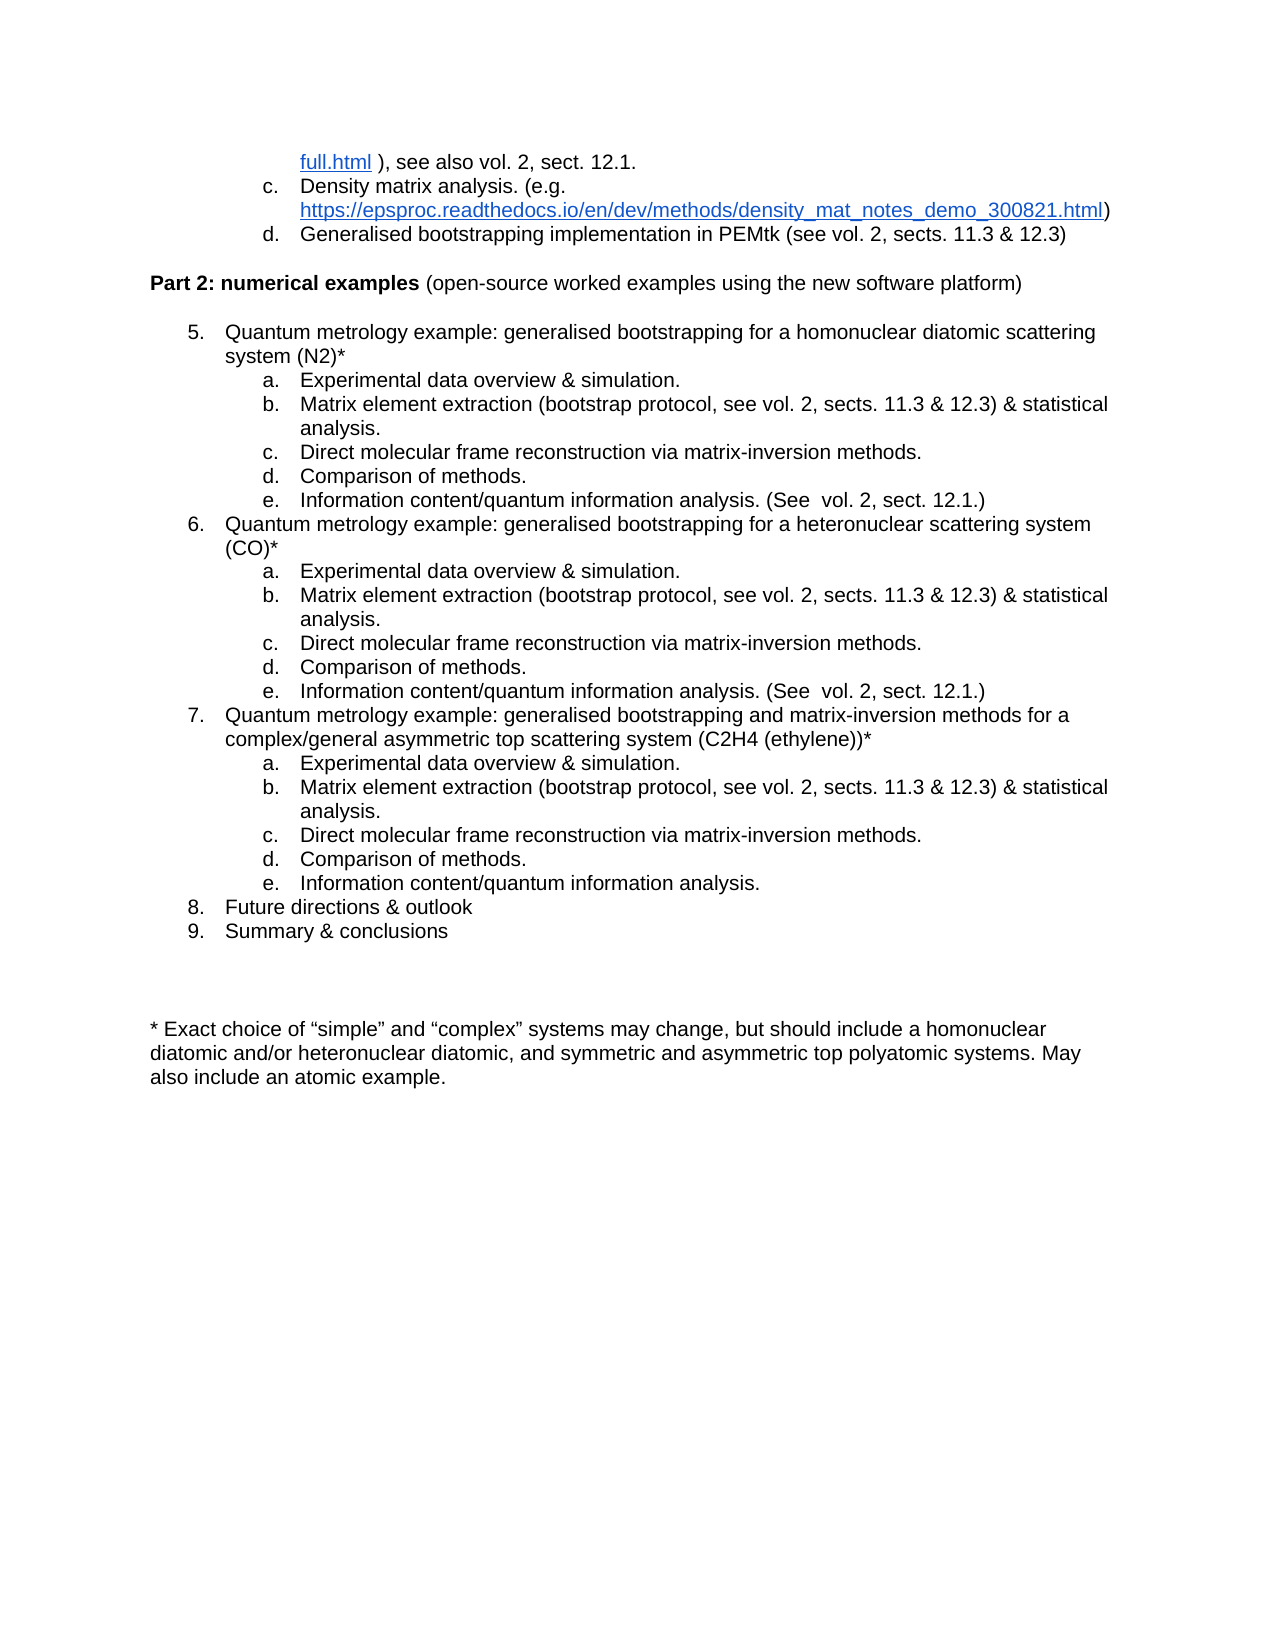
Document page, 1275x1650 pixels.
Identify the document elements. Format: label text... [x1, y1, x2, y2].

list Experimental data overview & simulation. [262, 559, 1125, 583]
list Quantum metrology example: generalised bootstrapping for a homonuclear diatomic scattering system (N2)* [187, 320, 1125, 368]
list Information content/quantum information analysis. (See vol. 2, sect. 12.1.) [262, 679, 1125, 703]
list Comparison of methods. [262, 463, 1125, 487]
list Comparison of methods. [262, 655, 1125, 679]
list Direct molecular frame reconstruction via matrix-inversion methods. [262, 823, 1125, 847]
list Information content/quantum information analysis. (See vol. 2, sect. 12.1.) [262, 487, 1125, 511]
text Part 2: numerical examples (open-source worked examples using the new software platform) [150, 271, 1125, 295]
list Experimental data overview & simulation. [262, 368, 1125, 392]
list Summary & conclusions [187, 919, 1125, 943]
list Matrix element extraction (bootstrap protocol, see vol. 2, sects. 11.3 & 12.3) & statistical analysis. [262, 775, 1125, 823]
list Information content/quantum information analysis. [262, 871, 1125, 895]
list Quantum metrology example: generalised bootstrapping for a heteronuclear scattering system (CO)* [187, 511, 1125, 559]
list Comparison of methods. [262, 847, 1125, 871]
list Density matrix analysis. (e.g. https://epsproc.readthedocs.io/en/dev/methods/density_mat_notes_demo_300821.html) [262, 174, 1125, 222]
list Matrix element extraction (bootstrap protocol, see vol. 2, sects. 11.3 & 12.3) & statistical analysis. [262, 583, 1125, 631]
text * Exact choice of “simple” and “complex” systems may change, but should include a homonuclear diatomic and/or heteronuclear diatomic, and symmetric and asymmetric top polyatomic systems. May also include an atomic example. [150, 1017, 1125, 1088]
list Generalised bootstrapping implementation in PEMtk (see vol. 2, sects. 11.3 & 12.3) [262, 222, 1125, 246]
list Matrix element extraction (bootstrap protocol, see vol. 2, sects. 11.3 & 12.3) & statistical analysis. [262, 392, 1125, 439]
list full.html ), see also vol. 2, sect. 12.1. [262, 150, 1125, 174]
list Quantum metrology example: generalised bootstrapping and matrix-inversion methods for a complex/general asymmetric top scattering system (C2H4 (ethylene))* [187, 703, 1125, 751]
list Future directions & outlook [187, 895, 1125, 919]
list Direct molecular frame reconstruction via matrix-inversion methods. [262, 439, 1125, 463]
list Direct molecular frame reconstruction via matrix-inversion methods. [262, 631, 1125, 655]
list Experimental data overview & simulation. [262, 751, 1125, 775]
